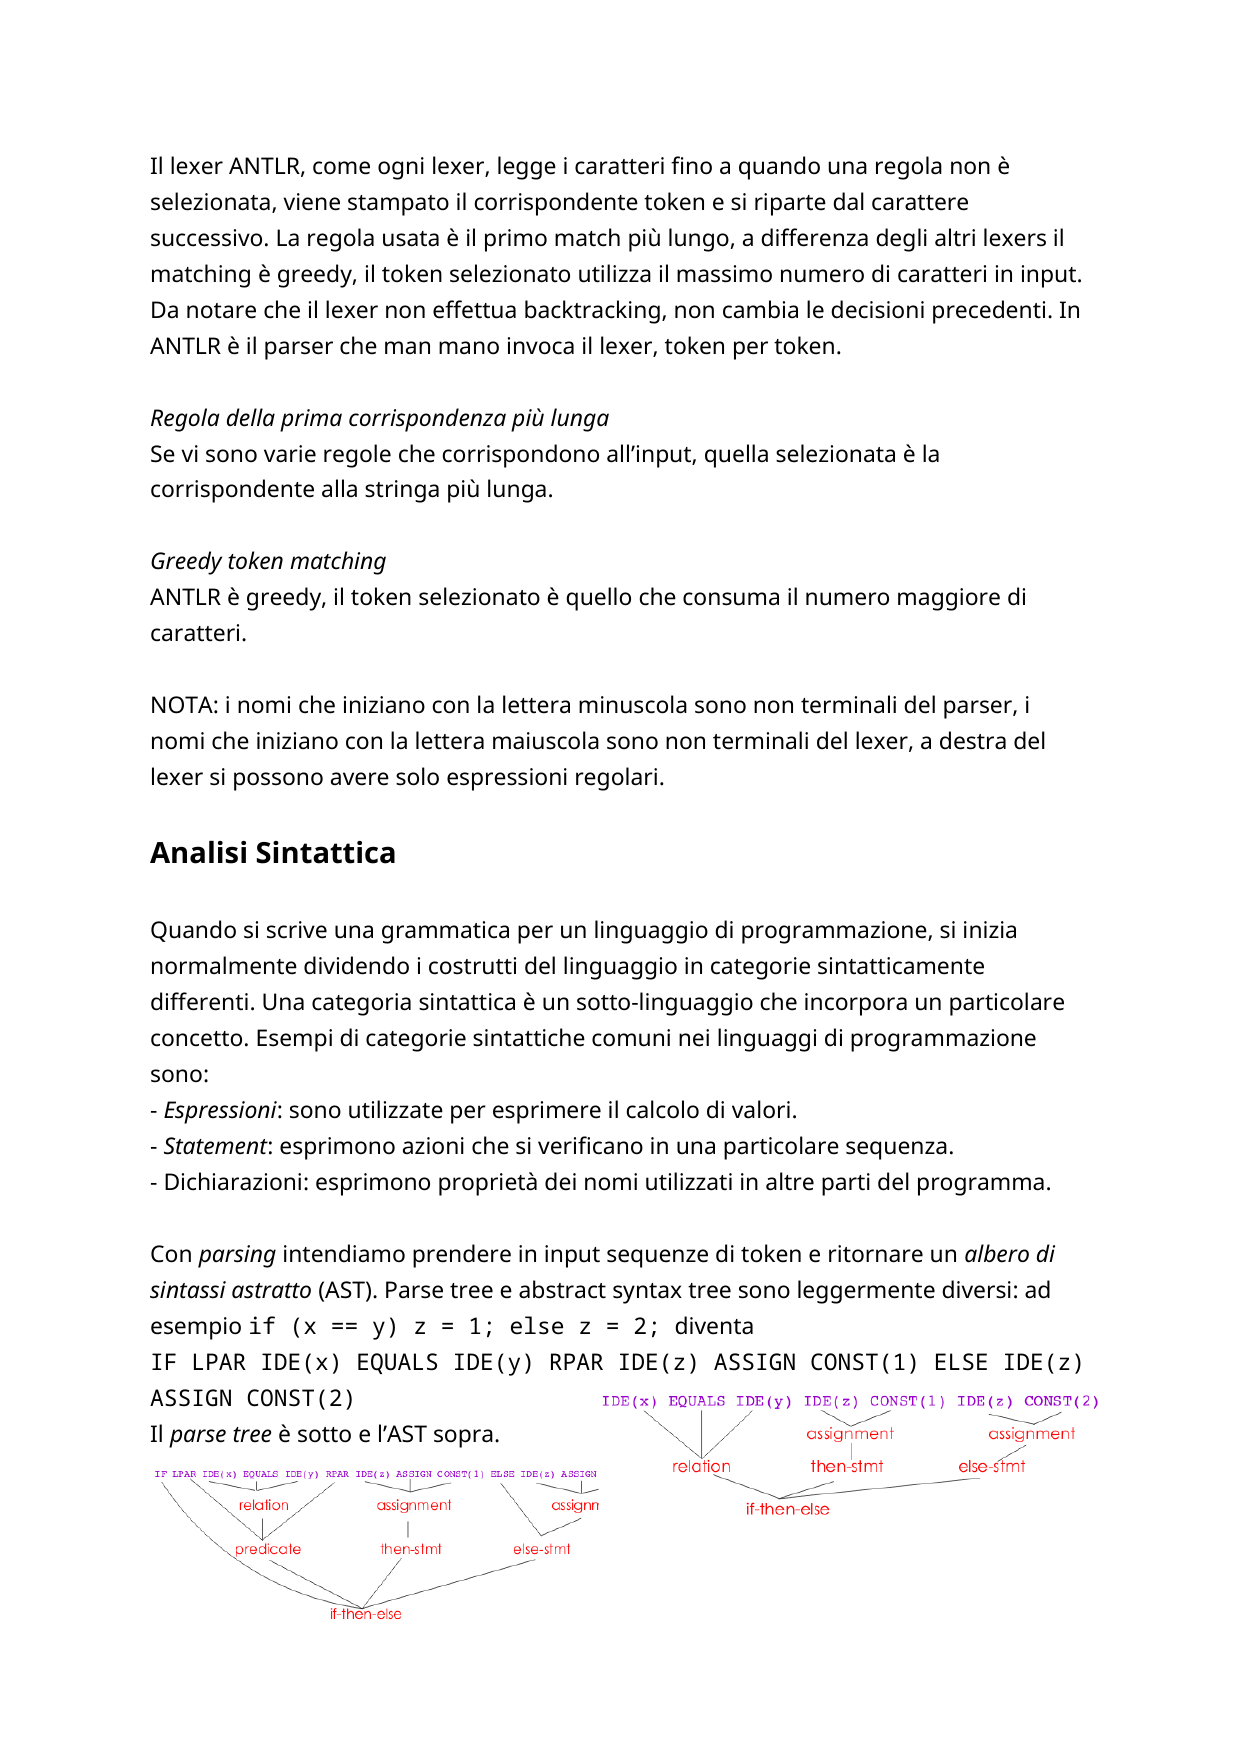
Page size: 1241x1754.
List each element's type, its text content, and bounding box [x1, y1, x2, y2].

text NOTA: i nomi che iniziano con la lettera minuscola sono non terminali del parser, i nomi che iniziano con la lettera maiuscola sono non terminali del lexer, a destra del lexer si possono avere solo espressioni regolari. [150, 689, 1090, 792]
picture [150, 1391, 1099, 1624]
text ANTLR è greedy, il token selezionato è quello che consuma il numero maggiore di caratteri. [150, 581, 1090, 648]
text Il parse tree è sotto e l’AST sopra. [150, 1417, 598, 1449]
text Con parsing intendiamo prendere in input sequenze di token e ritornare un albero di sintassi astratto (AST). Parse tree e abstract syntax tree sono leggermente diversi: ad esempio if (x == y) z = 1; else z = 2; diventa [150, 1238, 1090, 1341]
text Il lexer ANTLR, come ogni lexer, legge i caratteri fino a quando una regola non è selezionata, viene stampato il corrispondente token e si riparte dal carattere successivo. La regola usata è il primo match più lungo, a differenza degli altri lexers il matching è greedy, il token selezionato utilizza il massimo numero di caratteri in input. Da notare che il lexer non effettua backtracking, non cambia le decisioni precedenti. In ANTLR è il parser che man mano invoca il lexer, token per token. [150, 150, 1090, 361]
text Quando si scrive una grammatica per un linguaggio di programmazione, si inizia normalmente dividendo i costrutti del linguaggio in categorie sintatticamente differenti. Una categoria sintattica è un sotto-linguaggio che incorpora un particolare concetto. Esempi di categorie sintattiche comuni nei linguaggi di programmazione sono: [150, 914, 1090, 1089]
text Analisi Sintattica [150, 833, 1090, 872]
text - Dichiarazioni: esprimono proprietà dei nomi utilizzati in altre parti del programma. [150, 1166, 1090, 1233]
text Se vi sono varie regole che corrispondono all’input, quella selezionata è la corrispondente alla stringa più lunga. [150, 437, 1090, 505]
text Greedy token matching [150, 545, 1090, 577]
text - Espressioni: sono utilizzate per esprimere il calcolo di valori. [150, 1094, 1090, 1125]
text - Statement: esprimono azioni che si verificano in una particolare sequenza. [150, 1130, 1090, 1161]
text Regola della prima corrispondenza più lunga [150, 402, 1090, 433]
text IF LPAR IDE(x) EQUALS IDE(y) RPAR IDE(z) ASSIGN CONST(1) ELSE IDE(z) ASSIGN CONST(2) [150, 1346, 1090, 1413]
